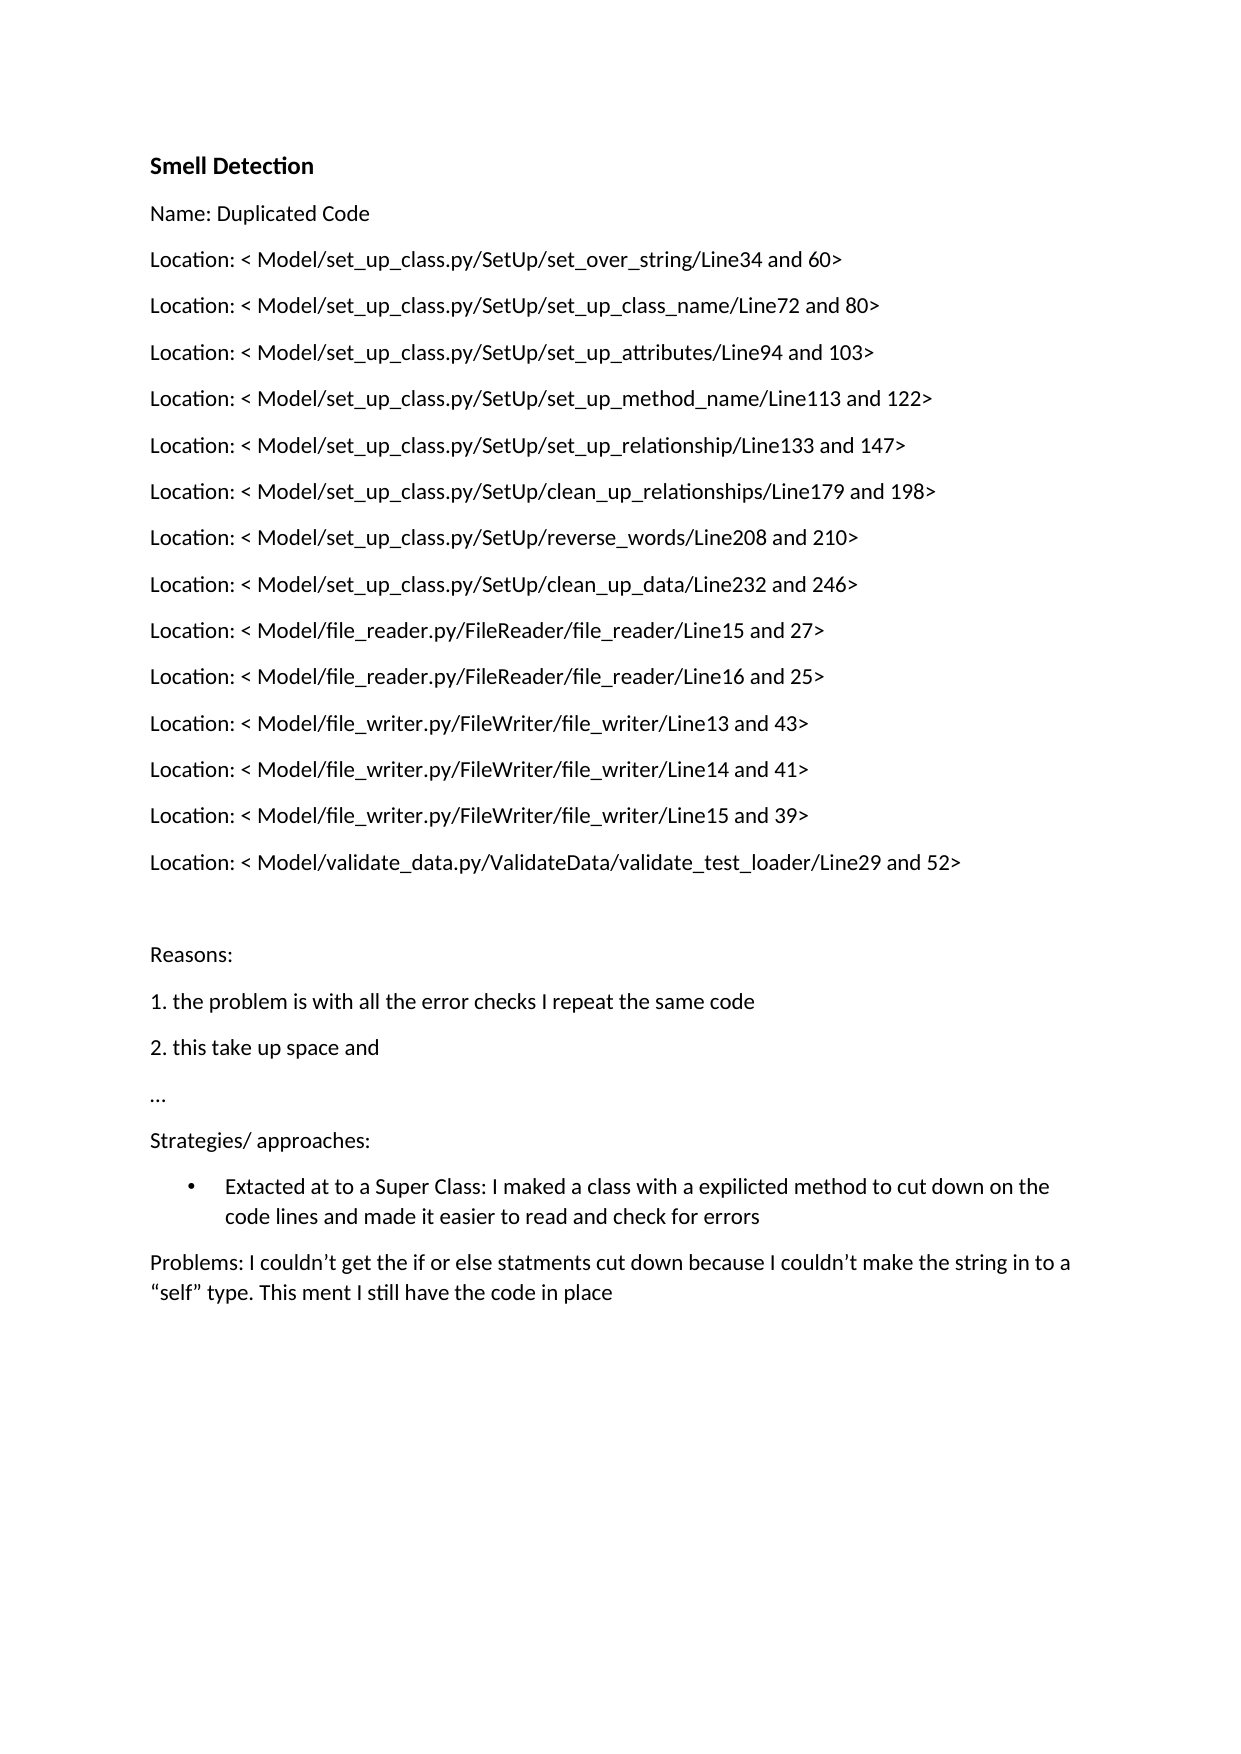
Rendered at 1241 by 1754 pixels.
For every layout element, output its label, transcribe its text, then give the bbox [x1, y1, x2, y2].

list Extacted at to a Super Class: I maked a class with a expilicted method to cut down on the code lines and made it easier to read and check for errors [187, 1172, 1090, 1230]
text Location: < Model/set_up_class.py/SetUp/set_up_relationship/Line133 and 147> [150, 431, 1090, 459]
text Location: < Model/set_up_class.py/SetUp/reverse_words/Line208 and 210> [150, 523, 1090, 551]
text Smell Detection [150, 150, 1090, 181]
text Location: < Model/set_up_class.py/SetUp/clean_up_data/Line232 and 246> [150, 570, 1090, 598]
text Strategies/ approaches: [150, 1126, 1090, 1154]
text 1. the problem is with all the error checks I repeat the same code [150, 987, 1090, 1015]
text Location: < Model/set_up_class.py/SetUp/clean_up_relationships/Line179 and 198> [150, 477, 1090, 505]
text 2. this take up space and [150, 1033, 1090, 1061]
text Location: < Model/set_up_class.py/SetUp/set_up_class_name/Line72 and 80> [150, 292, 1090, 320]
text Location: < Model/file_reader.py/FileReader/file_reader/Line16 and 25> [150, 662, 1090, 691]
text Location: < Model/file_writer.py/FileWriter/file_writer/Line15 and 39> [150, 802, 1090, 829]
text Reasons: [150, 941, 1090, 969]
text Location: < Model/set_up_class.py/SetUp/set_over_string/Line34 and 60> [150, 245, 1090, 273]
text Location: < Model/validate_data.py/ValidateData/validate_test_loader/Line29 and 52> [150, 848, 1090, 876]
text Location: < Model/set_up_class.py/SetUp/set_up_attributes/Line94 and 103> [150, 338, 1090, 366]
text Problems: I couldn’t get the if or else statments cut down because I couldn’t make the string in to a “self” type. This ment I still have the code in place [150, 1248, 1090, 1306]
text Location: < Model/file_reader.py/FileReader/file_reader/Line15 and 27> [150, 616, 1090, 644]
text Location: < Model/set_up_class.py/SetUp/set_up_method_name/Line113 and 122> [150, 384, 1090, 412]
text … [150, 1080, 1090, 1108]
text Name: Duplicated Code [150, 199, 1090, 227]
text Location: < Model/file_writer.py/FileWriter/file_writer/Line14 and 41> [150, 755, 1090, 783]
text Location: < Model/file_writer.py/FileWriter/file_writer/Line13 and 43> [150, 709, 1090, 737]
